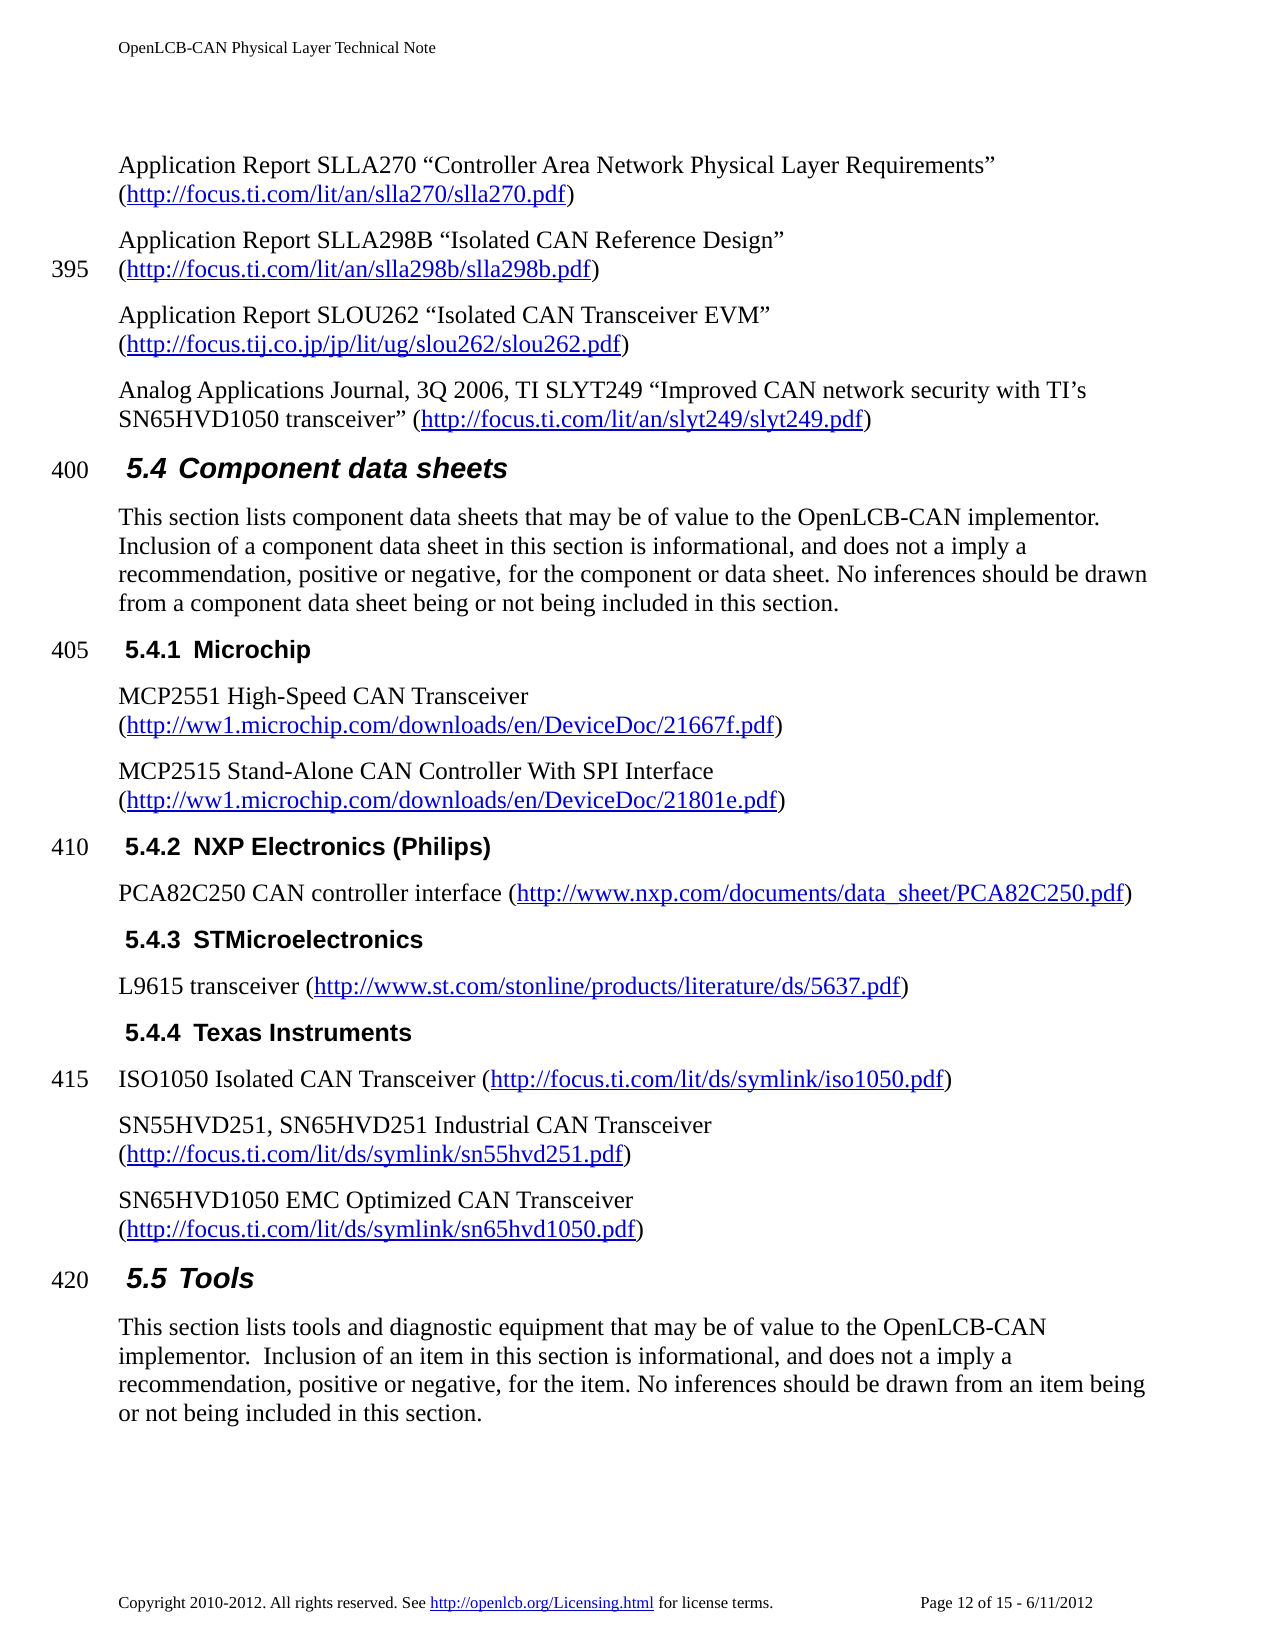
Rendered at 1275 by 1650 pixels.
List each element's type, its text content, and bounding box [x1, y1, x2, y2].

text ISO1050 Isolated CAN Transceiver (http://focus.ti.com/lit/ds/symlink/iso1050.pdf) [118, 1064, 1157, 1093]
text SN65HVD1050 EMC Optimized CAN Transceiver (http://focus.ti.com/lit/ds/symlink/sn65hvd1050.pdf) [118, 1186, 1157, 1243]
subtitle Microchip [118, 635, 1157, 663]
text MCP2515 Stand-Alone CAN Controller With SPI Interface (http://ww1.microchip.com/downloads/en/DeviceDoc/21801e.pdf) [118, 756, 1157, 814]
text Application Report SLOU262 “Isolated CAN Transceiver EVM” (http://focus.tij.co.jp/jp/lit/ug/slou262/slou262.pdf) [118, 300, 1157, 358]
subtitle Texas Instruments [118, 1017, 1157, 1046]
text L9615 transceiver (http://www.st.com/stonline/products/literature/ds/5637.pdf) [118, 971, 1157, 1000]
text PCA82C250 CAN controller interface (http://www.nxp.com/documents/data_sheet/PCA82C250.pdf) [118, 878, 1157, 907]
subtitle Tools [118, 1261, 1157, 1294]
text Analog Applications Journal, 3Q 2006, TI SLYT249 “Improved CAN network security with TI’s SN65HVD1050 transceiver” (http://focus.ti.com/lit/an/slyt249/slyt249.pdf) [118, 376, 1157, 433]
subtitle STMicroelectronics [118, 924, 1157, 953]
text This section lists component data sheets that may be of value to the OpenLCB-CAN implementor. Inclusion of a component data sheet in this section is informational, and does not a imply a recommendation, positive or negative, for the component or data sheet. No inferences should be drawn from a component data sheet being or not being included in this section. [118, 502, 1157, 617]
text Application Report SLLA270 “Controller Area Network Physical Layer Requirements” (http://focus.ti.com/lit/an/slla270/slla270.pdf) [118, 150, 1157, 207]
subtitle Component data sheets [118, 451, 1157, 484]
subtitle NXP Electronics (Philips) [118, 832, 1157, 860]
text Application Report SLLA298B “Isolated CAN Reference Design” (http://focus.ti.com/lit/an/slla298b/slla298b.pdf) [118, 225, 1157, 283]
text SN55HVD251, SN65HVD251 Industrial CAN Transceiver (http://focus.ti.com/lit/ds/symlink/sn55hvd251.pdf) [118, 1110, 1157, 1168]
text This section lists tools and diagnostic equipment that may be of value to the OpenLCB-CAN implementor. Inclusion of an item in this section is informational, and does not a imply a recommendation, positive or negative, for the item. No inferences should be drawn from an item being or not being included in this section. [118, 1312, 1157, 1427]
text MCP2551 High-Speed CAN Transceiver (http://ww1.microchip.com/downloads/en/DeviceDoc/21667f.pdf) [118, 681, 1157, 739]
